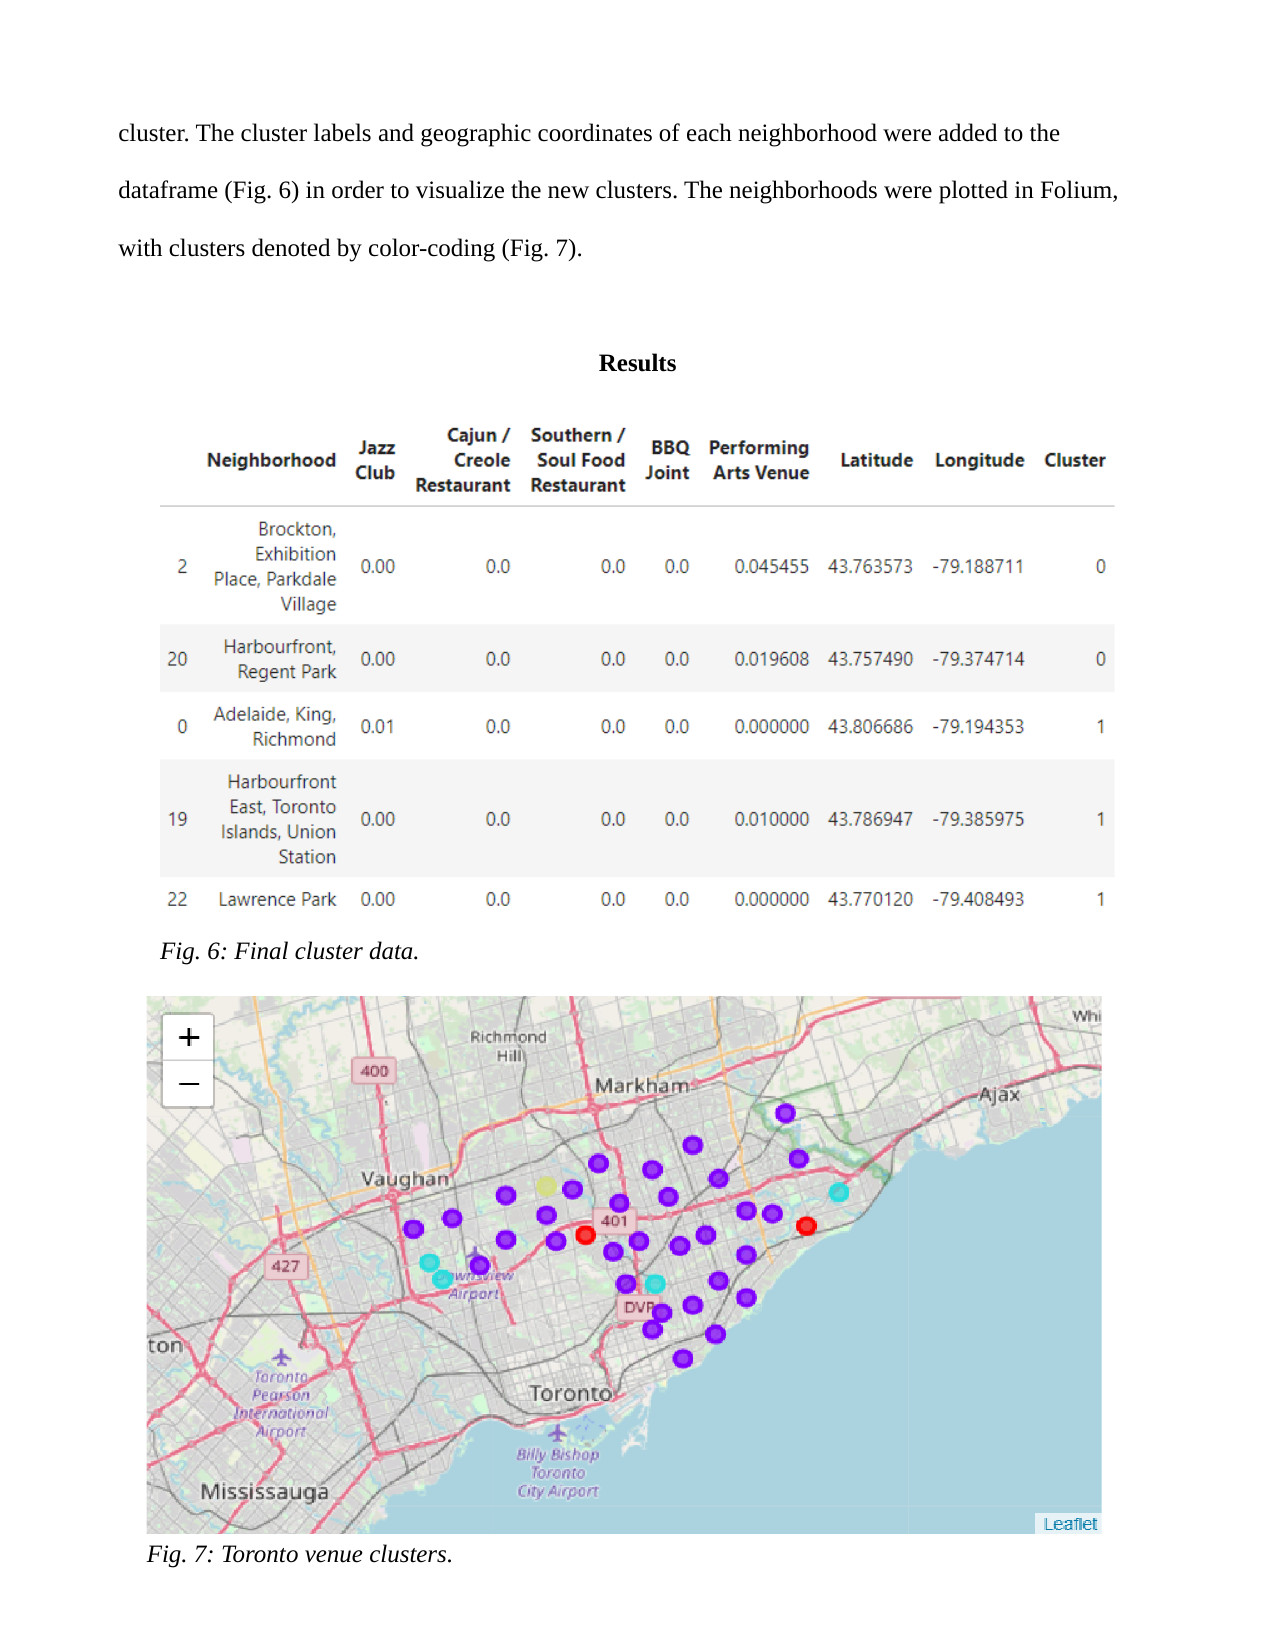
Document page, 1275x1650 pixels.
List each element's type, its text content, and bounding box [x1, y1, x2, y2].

text Results [118, 348, 1157, 377]
picture [146, 996, 1102, 1534]
picture [160, 418, 1115, 931]
text Fig. 7: Toronto venue clusters. [147, 1534, 1102, 1567]
text cluster. The cluster labels and geographic coordinates of each neighborhood were added to the dataframe (Fig. 6) in order to visualize the new clusters. The neighborhoods were plotted in Folium, with clusters denoted by color-coding (Fig. 7). [118, 118, 1157, 262]
text Fig. 6: Final cluster data. [160, 931, 1115, 965]
